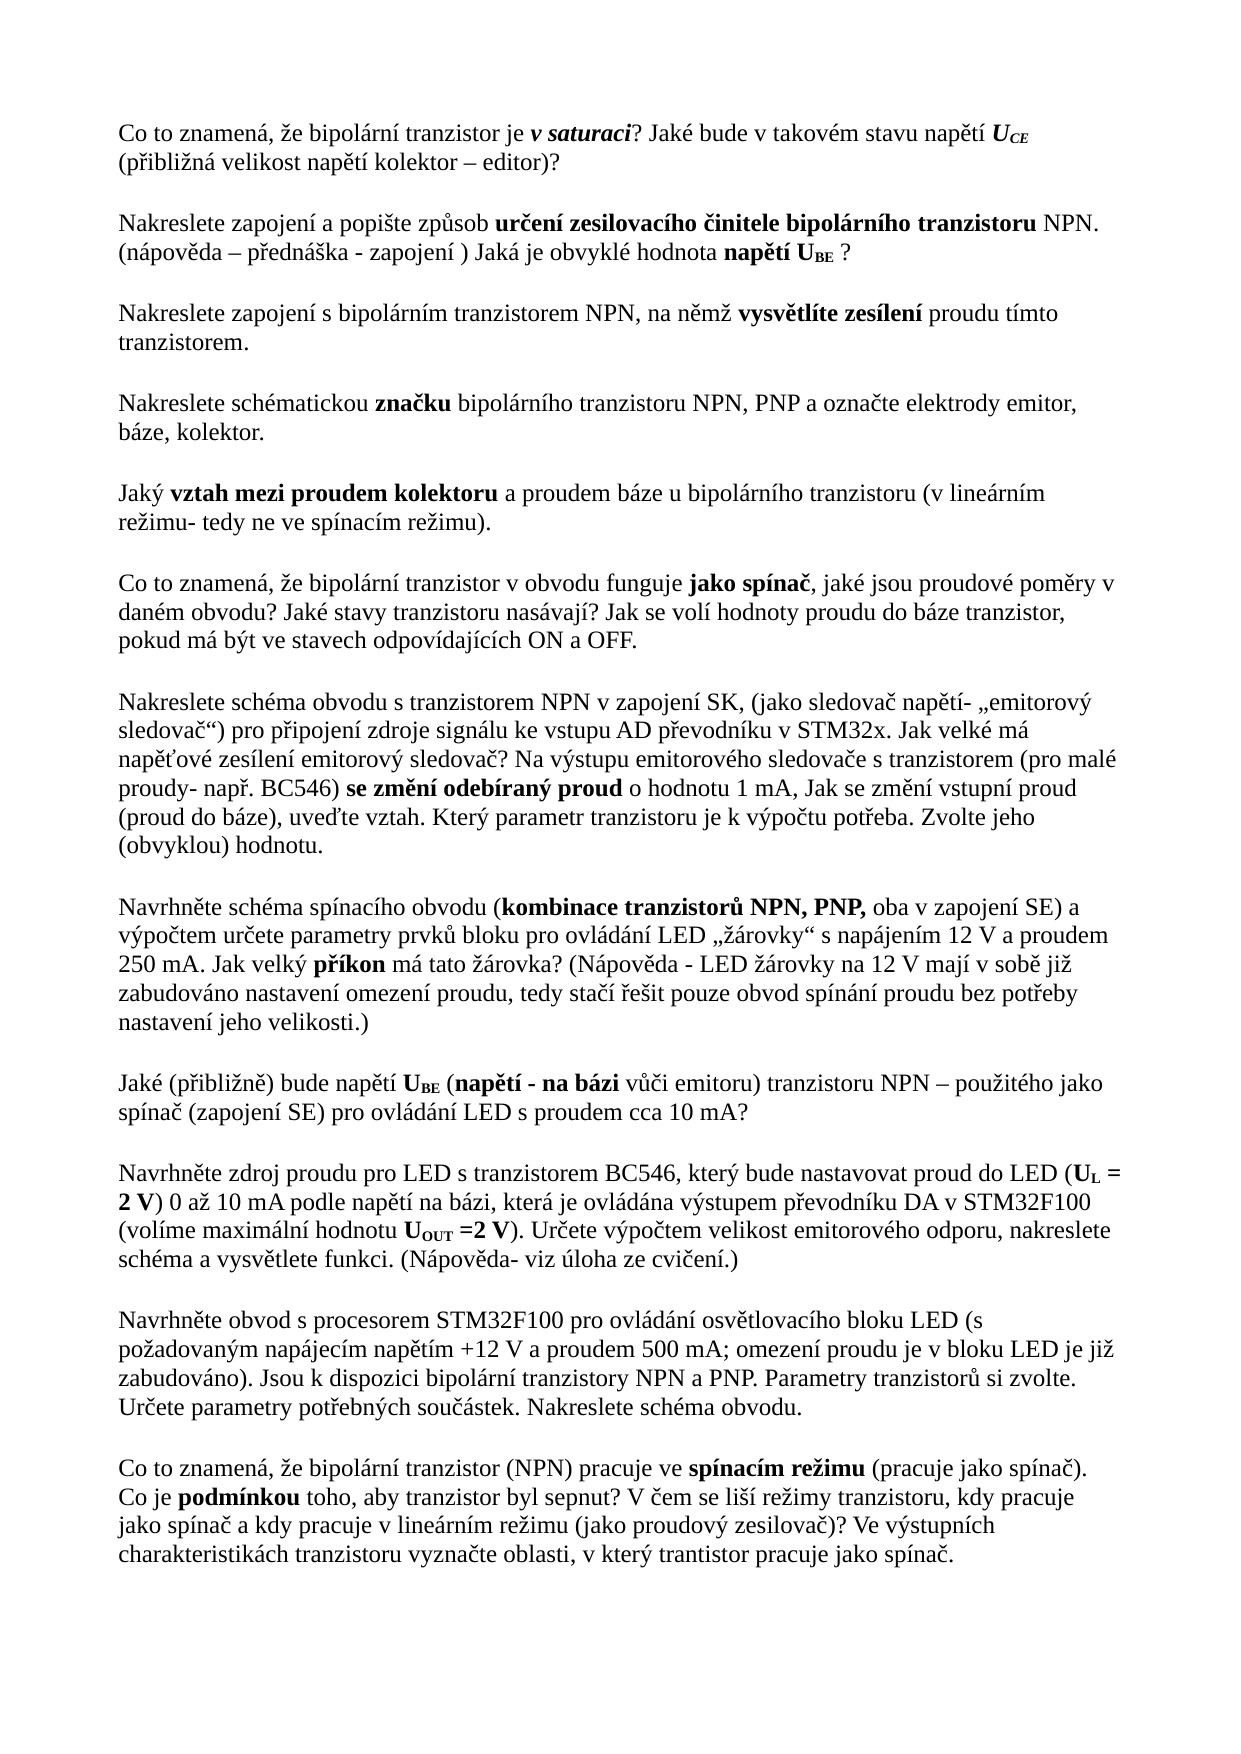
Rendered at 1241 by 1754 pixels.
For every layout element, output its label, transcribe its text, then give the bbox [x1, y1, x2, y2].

text Nakreslete schématickou značku bipolárního tranzistoru NPN, PNP a označte elektrody emitor, báze, kolektor. [118, 388, 1122, 446]
text Nakreslete zapojení s bipolárním tranzistorem NPN, na němž vysvětlíte zesílení proudu tímto tranzistorem. [118, 298, 1122, 356]
text Co to znamená, že bipolární tranzistor je v saturaci? Jaké bude v takovém stavu napětí UCE (přibližná velikost napětí kolektor – editor)? [118, 118, 1122, 176]
text Navrhněte obvod s procesorem STM32F100 pro ovládání osvětlovacího bloku LED (s požadovaným napájecím napětím +12 V a proudem 500 mA; omezení proudu je v bloku LED je již zabudováno). Jsou k dispozici bipolární tranzistory NPN a PNP. Parametry tranzistorů si zvolte. Určete parametry potřebných součástek. Nakreslete schéma obvodu. [118, 1306, 1122, 1421]
text Navrhněte zdroj proudu pro LED s tranzistorem BC546, který bude nastavovat proud do LED (UL = 2 V) 0 až 10 mA podle napětí na bázi, která je ovládána výstupem převodníku DA v STM32F100 (volíme maximální hodnotu UOUT =2 V). Určete výpočtem velikost emitorového odporu, nakreslete schéma a vysvětlete funkci. (Nápověda- viz úloha ze cvičení.) [118, 1158, 1122, 1273]
text Jaký vztah mezi proudem kolektoru a proudem báze u bipolárního tranzistoru (v lineárním režimu- tedy ne ve spínacím režimu). [118, 478, 1122, 536]
text Nakreslete schéma obvodu s tranzistorem NPN v zapojení SK, (jako sledovač napětí- „emitorový sledovač“) pro připojení zdroje signálu ke vstupu AD převodníku v STM32x. Jak velké má napěťové zesílení emitorový sledovač? Na výstupu emitorového sledovače s tranzistorem (pro malé proudy- např. BC546) se změní odebíraný proud o hodnotu 1 mA, Jak se změní vstupní proud (proud do báze), uveďte vztah. Který parametr tranzistoru je k výpočtu potřeba. Zvolte jeho (obvyklou) hodnotu. [118, 687, 1122, 859]
text Co to znamená, že bipolární tranzistor (NPN) pracuje ve spínacím režimu (pracuje jako spínač). Co je podmínkou toho, aby tranzistor byl sepnut? V čem se liší režimy tranzistoru, kdy pracuje jako spínač a kdy pracuje v lineárním režimu (jako proudový zesilovač)? Ve výstupních charakteristikách tranzistoru vyznačte oblasti, v který trantistor pracuje jako spínač. [118, 1453, 1122, 1568]
text Nakreslete zapojení a popište způsob určení zesilovacího činitele bipolárního tranzistoru NPN. (nápověda – přednáška - zapojení ) Jaká je obvyklé hodnota napětí UBE ? [118, 208, 1122, 266]
text Co to znamená, že bipolární tranzistor v obvodu funguje jako spínač, jaké jsou proudové poměry v daném obvodu? Jaké stavy tranzistoru nasávají? Jak se volí hodnoty proudu do báze tranzistor, pokud má být ve stavech odpovídajících ON a OFF. [118, 568, 1122, 654]
text Navrhněte schéma spínacího obvodu (kombinace tranzistorů NPN, PNP, oba v zapojení SE) a výpočtem určete parametry prvků bloku pro ovládání LED „žárovky“ s napájením 12 V a proudem 250 mA. Jak velký příkon má tato žárovka? (Nápověda - LED žárovky na 12 V mají v sobě již zabudováno nastavení omezení proudu, tedy stačí řešit pouze obvod spínání proudu bez potřeby nastavení jeho velikosti.) [118, 892, 1122, 1036]
text Jaké (přibližně) bude napětí UBE (napětí - na bázi vůči emitoru) tranzistoru NPN – použitého jako spínač (zapojení SE) pro ovládání LED s proudem cca 10 mA? [118, 1068, 1122, 1126]
